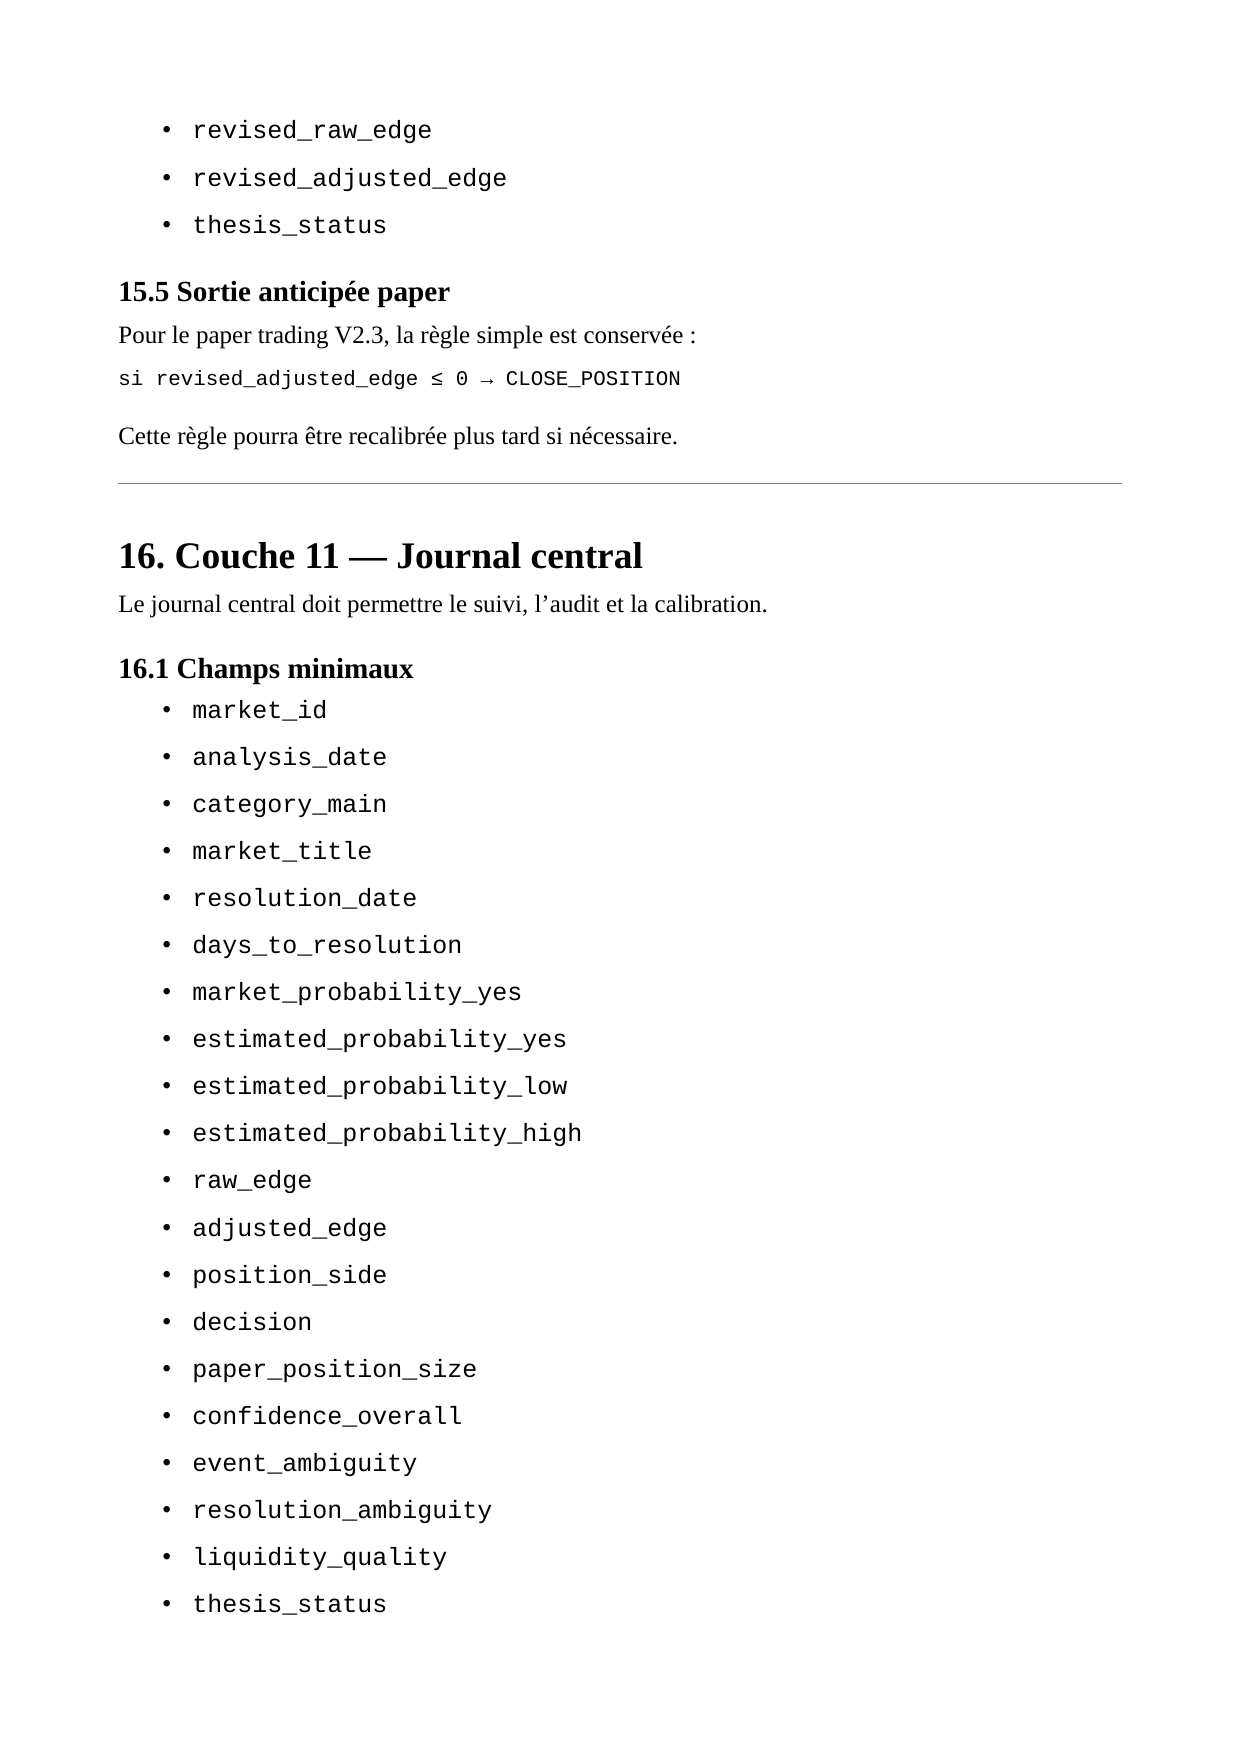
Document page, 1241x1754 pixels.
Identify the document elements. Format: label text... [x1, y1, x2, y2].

subtitle 16. Couche 11 — Journal central [118, 533, 1122, 577]
list market_id [162, 697, 1122, 726]
list adjusted_edge [162, 1215, 1122, 1243]
list resolution_ambiguity [162, 1498, 1122, 1526]
list thesis_status [162, 212, 1122, 241]
subtitle 16.1 Champs minimaux [118, 651, 1122, 685]
list thesis_status [162, 1592, 1122, 1620]
subtitle 15.5 Sortie anticipée paper [118, 274, 1122, 307]
list raw_edge [162, 1168, 1122, 1196]
list estimated_probability_low [162, 1074, 1122, 1102]
list confidence_overall [162, 1403, 1122, 1432]
text Le journal central doit permettre le suivi, l’audit et la calibration. [118, 589, 1122, 618]
list paper_position_size [162, 1356, 1122, 1385]
list estimated_probability_high [162, 1121, 1122, 1149]
text si revised_adjusted_edge ≤ 0 → CLOSE_POSITION [118, 368, 1122, 391]
list category_main [162, 791, 1122, 820]
text Pour le paper trading V2.3, la règle simple est conservée : [118, 320, 1122, 349]
list market_title [162, 838, 1122, 867]
list decision [162, 1309, 1122, 1338]
list revised_raw_edge [162, 118, 1122, 146]
list estimated_probability_yes [162, 1027, 1122, 1055]
text Cette règle pourra être recalibrée plus tard si nécessaire. [118, 421, 1122, 449]
list event_ambiguity [162, 1451, 1122, 1479]
list revised_adjusted_edge [162, 165, 1122, 193]
list analysis_date [162, 744, 1122, 773]
list liquidity_quality [162, 1545, 1122, 1573]
list days_to_resolution [162, 933, 1122, 961]
list position_side [162, 1262, 1122, 1291]
list market_probability_yes [162, 980, 1122, 1008]
list resolution_date [162, 886, 1122, 914]
